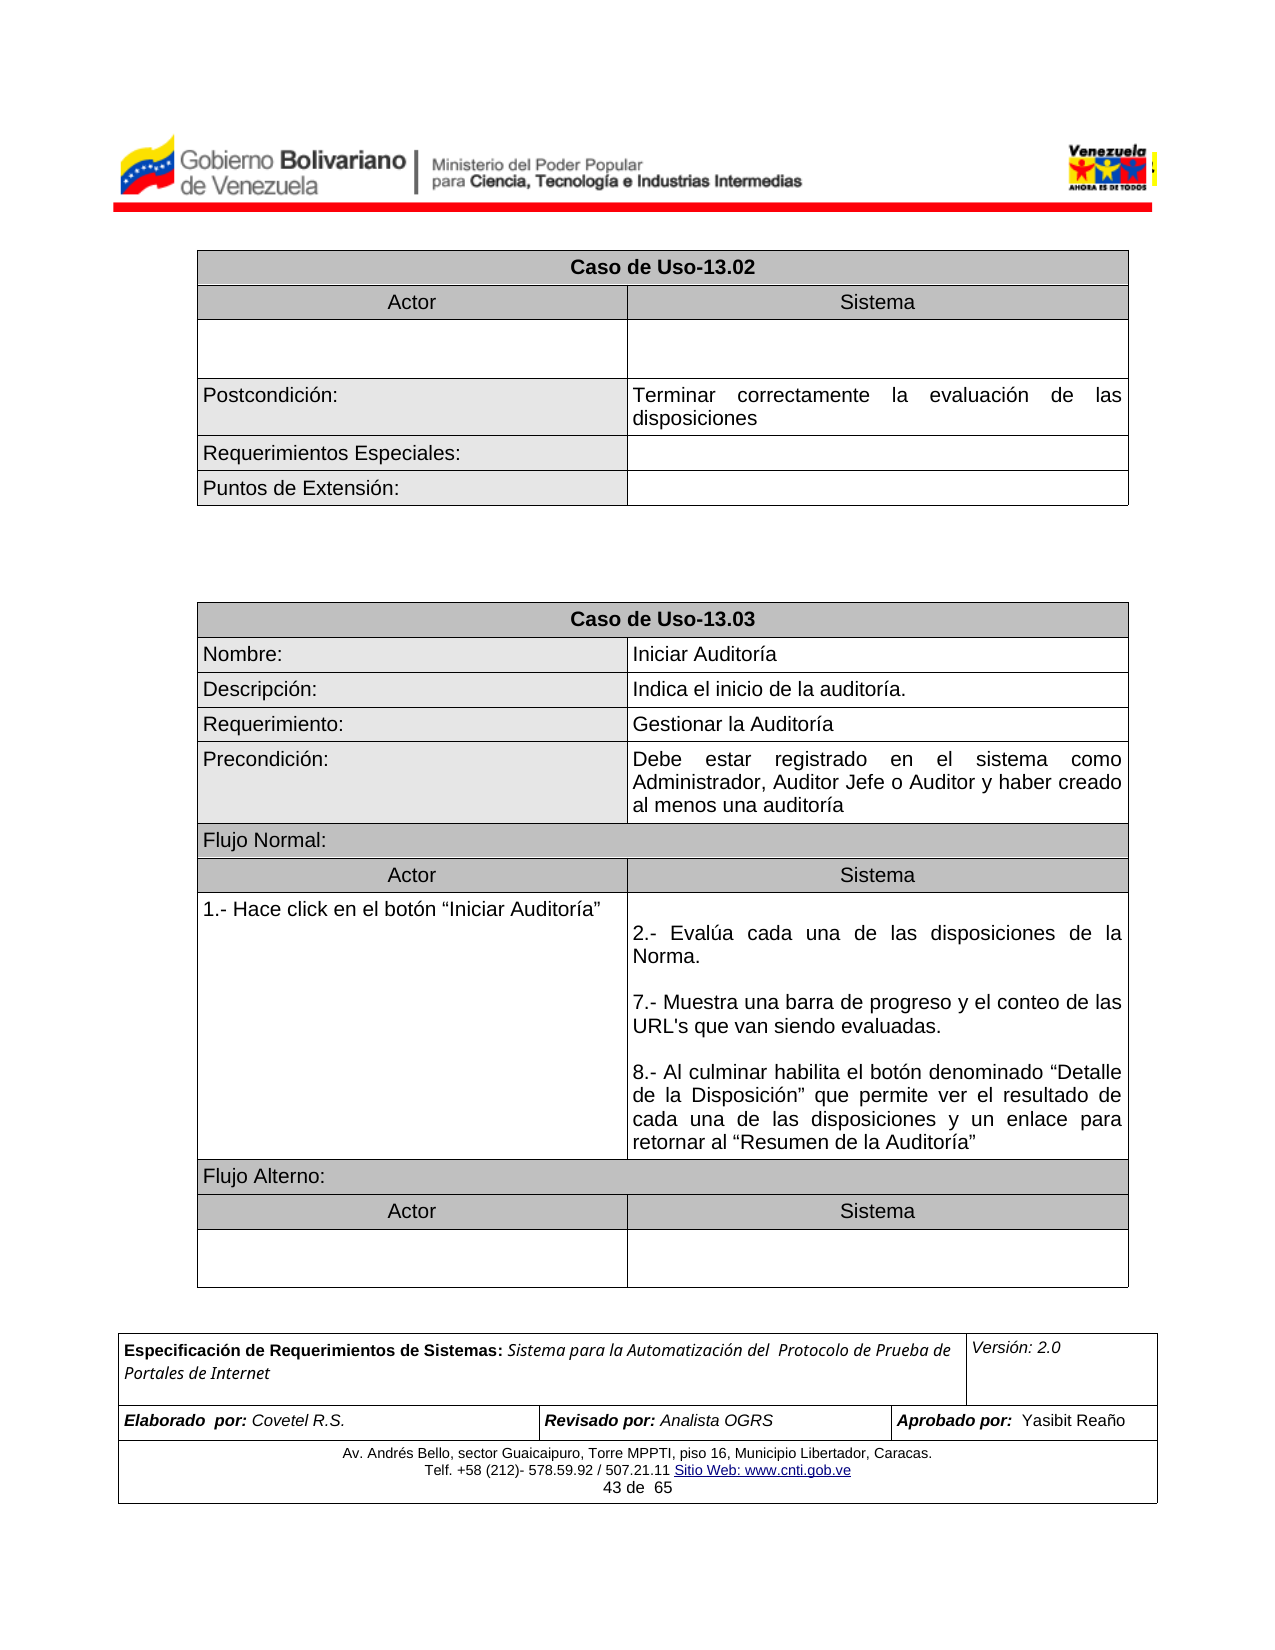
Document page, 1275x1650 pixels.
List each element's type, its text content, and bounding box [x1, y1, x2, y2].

table_cell Postcondición: [198, 379, 627, 435]
table_cell [628, 1230, 1128, 1287]
table_cell [628, 471, 1128, 505]
table_cell Terminar correctamente la evaluación de las disposiciones [628, 379, 1128, 435]
picture [113, 126, 1153, 212]
table_cell [198, 320, 627, 377]
table_cell Flujo Alterno: [198, 1160, 1128, 1194]
table_cell Iniciar Auditoría [628, 638, 1128, 672]
table_cell Sistema [628, 859, 1128, 892]
table_cell Gestionar la Auditoría [628, 708, 1128, 741]
table_cell Requerimientos Especiales: [198, 436, 627, 470]
table_cell Sistema [628, 1195, 1128, 1229]
table_cell Actor [198, 1195, 627, 1229]
table_cell [628, 436, 1128, 470]
table_cell Actor [198, 286, 627, 319]
table_cell 2.- Evalúa cada una de las disposiciones de la Norma. 7.- Muestra una barra de progreso y el conteo de las URL's que van siendo evaluadas. 8.- Al culminar habilita el botón denominado “Detalle de la Disposición” que permite ver el resultado de cada una de las disposiciones y un enlace para retornar al “Resumen de la Auditoría” [628, 893, 1128, 1159]
table_cell Nombre: [198, 638, 627, 672]
table_cell [198, 1230, 627, 1287]
table_header Caso de Uso-13.02 [198, 251, 1128, 284]
table_cell Descripción: [198, 673, 627, 707]
table_cell Actor [198, 859, 627, 892]
table_cell Sistema [628, 286, 1128, 319]
table_cell Indica el inicio de la auditoría. [628, 673, 1128, 707]
table_header Caso de Uso-13.03 [198, 603, 1128, 637]
table_cell Debe estar registrado en el sistema como Administrador, Auditor Jefe o Auditor y haber creado al menos una auditoría [628, 742, 1128, 823]
table_cell Requerimiento: [198, 708, 627, 741]
table_cell 1.- Hace click en el botón “Iniciar Auditoría” [198, 893, 627, 1159]
table_cell [628, 320, 1128, 377]
table_cell Puntos de Extensión: [198, 471, 627, 505]
table_cell Flujo Normal: [198, 824, 1128, 857]
table_cell Precondición: [198, 742, 627, 823]
